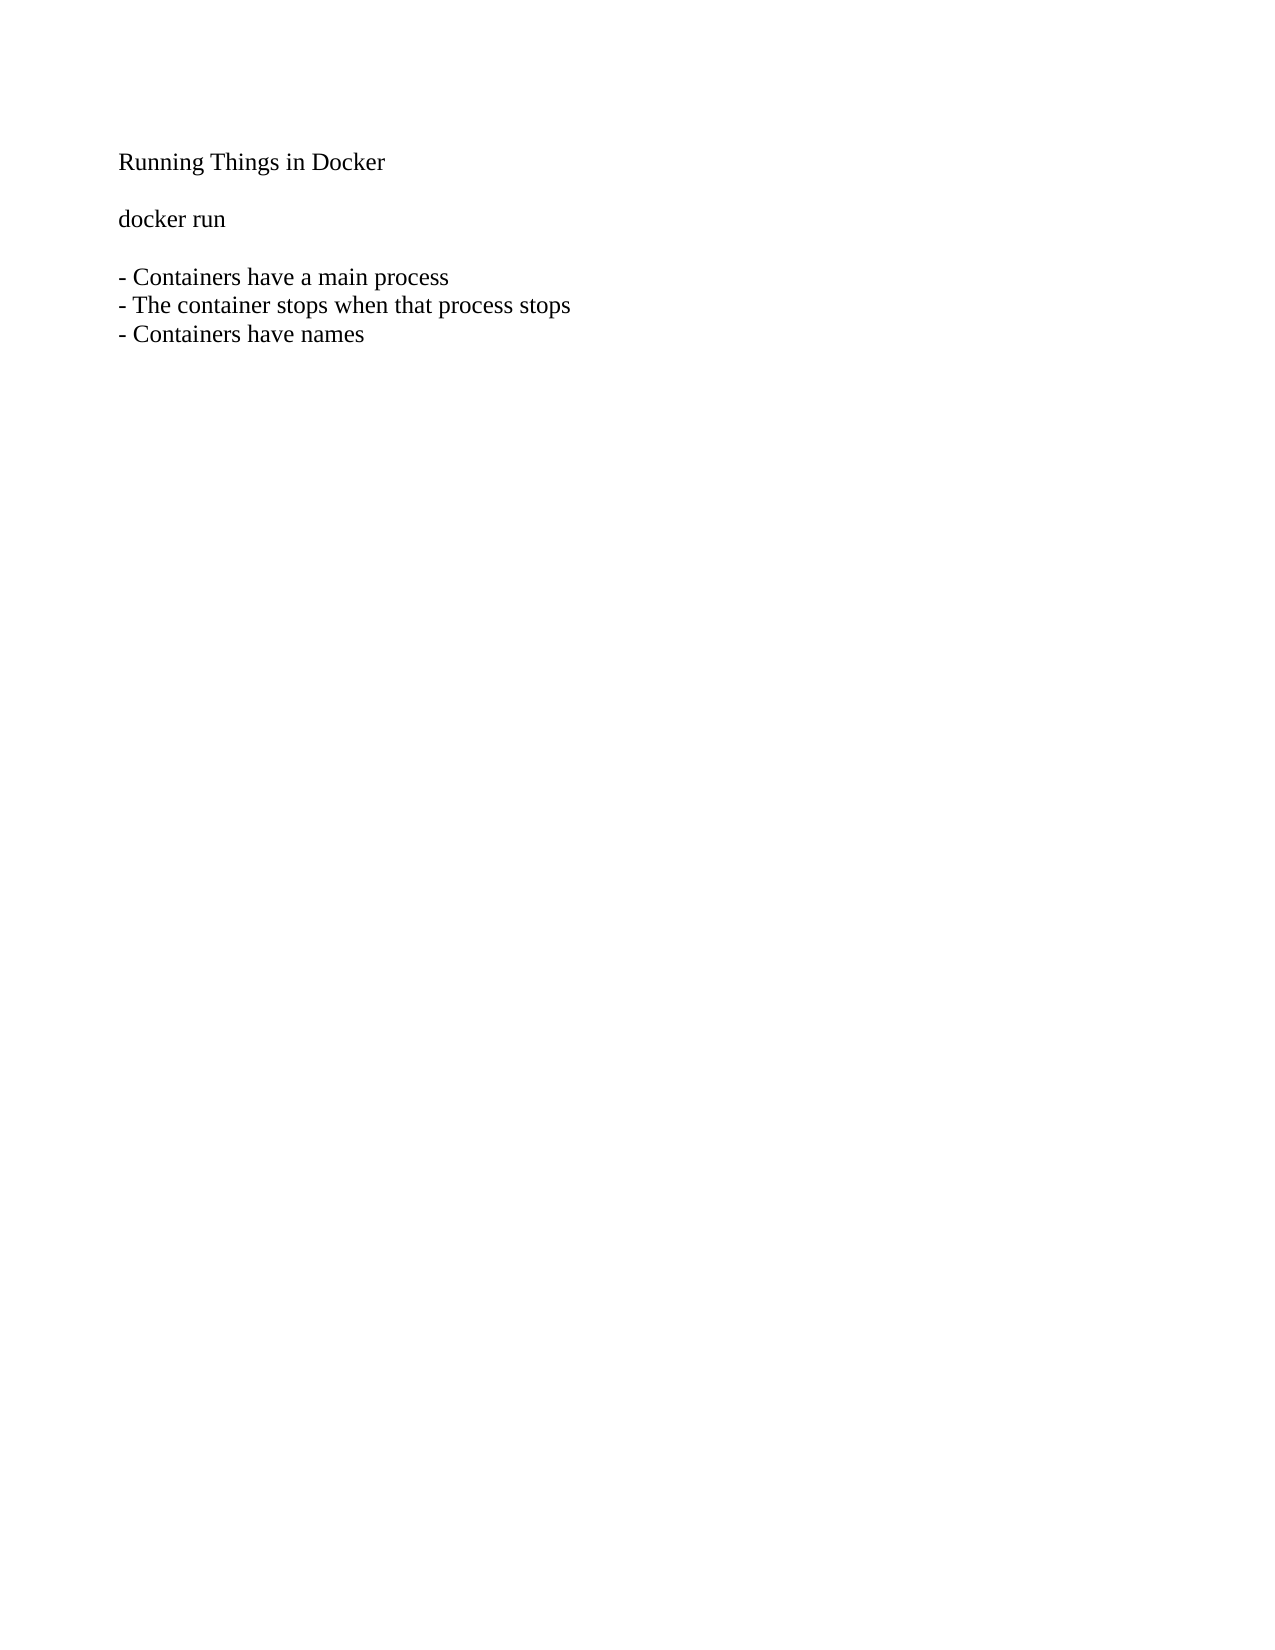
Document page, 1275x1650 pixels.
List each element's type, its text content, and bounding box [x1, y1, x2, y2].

text - Containers have names [118, 319, 1157, 348]
text Running Things in Docker [118, 147, 1157, 176]
text docker run [118, 204, 1157, 233]
text - The container stops when that process stops [118, 291, 1157, 319]
text - Containers have a main process [118, 262, 1157, 291]
